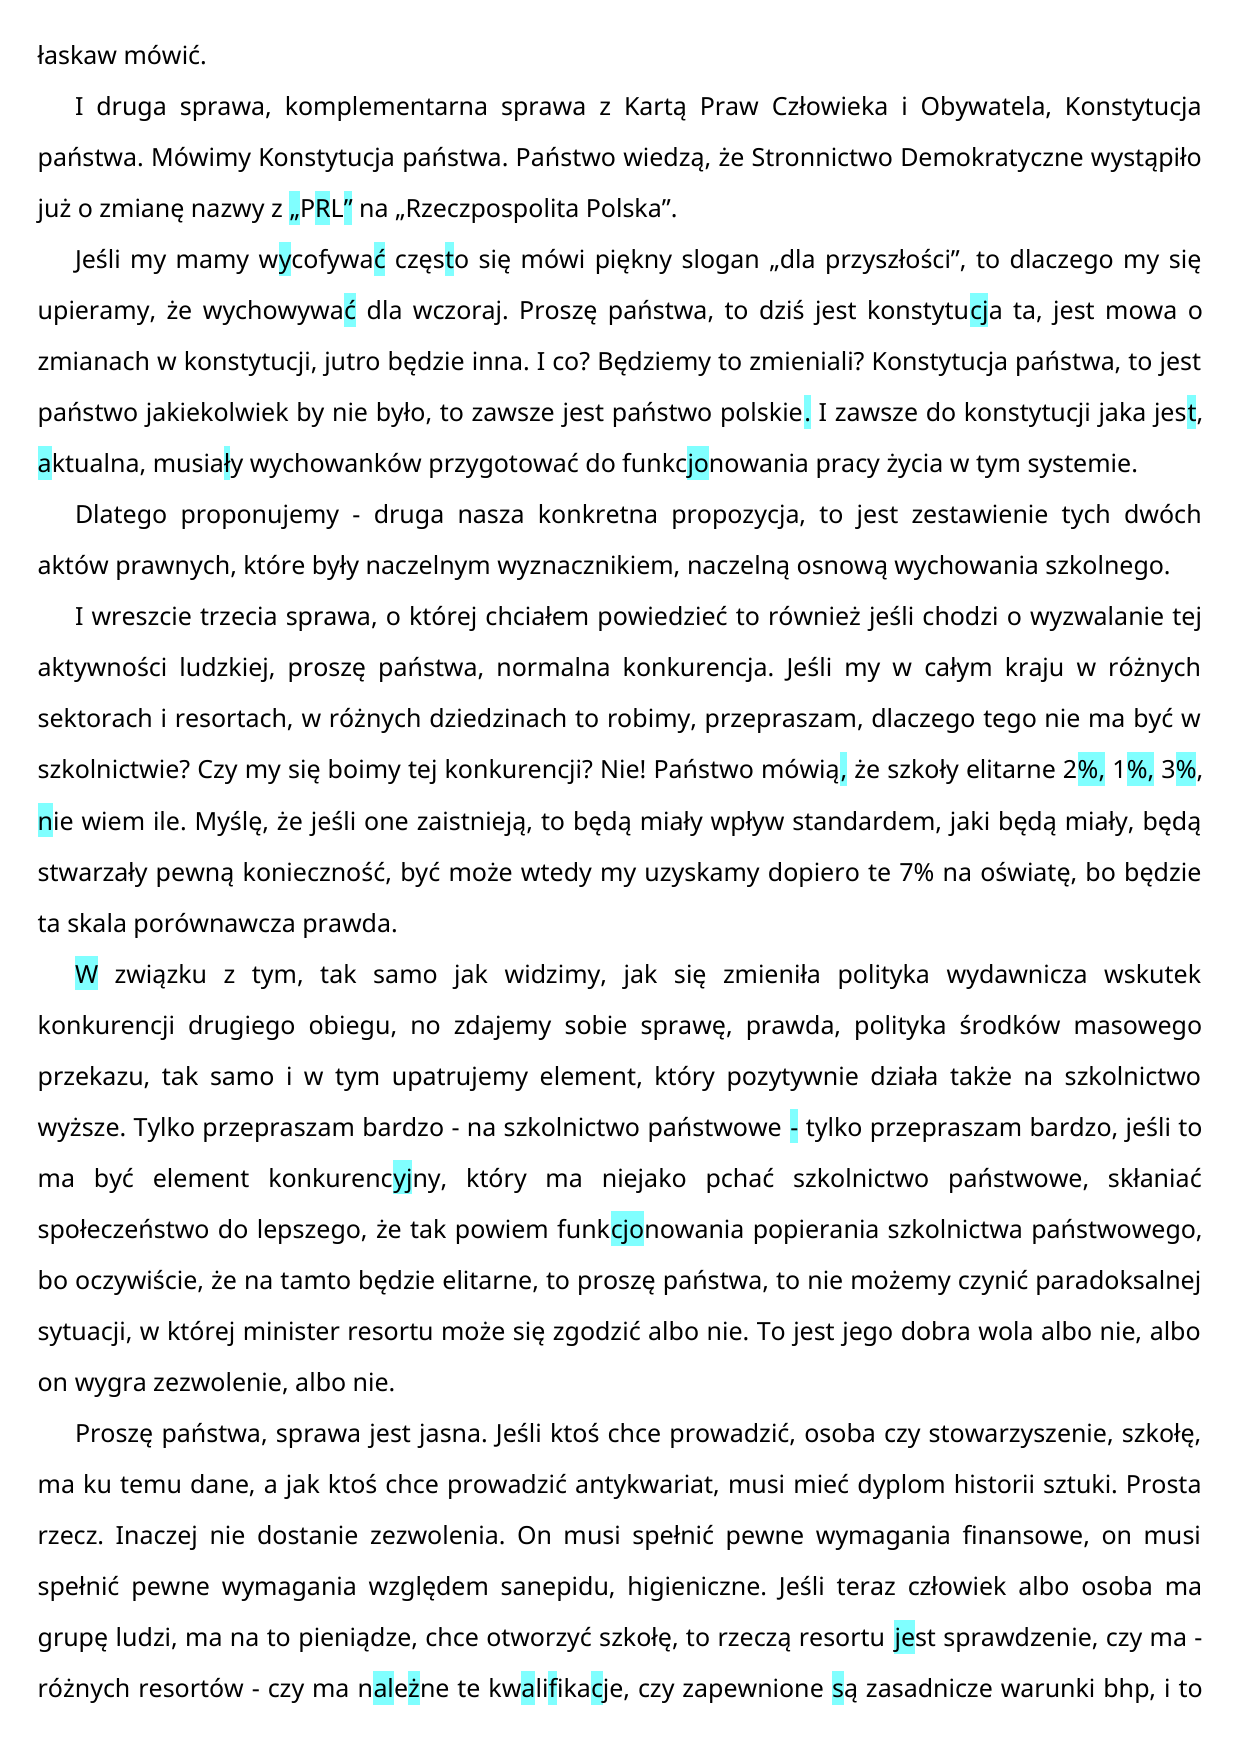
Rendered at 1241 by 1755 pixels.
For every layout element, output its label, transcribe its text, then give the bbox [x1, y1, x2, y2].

text Jeśli my mamy wycofywać często się mówi piękny slogan „dla przyszłości”, to dlaczego my się upieramy, że wychowywać dla wczoraj. Proszę państwa, to dziś jest konstytucja ta, jest mowa o zmianach w konstytucji, jutro będzie inna. I co? Będziemy to zmieniali? Konstytucja państwa, to jest państwo jakiekolwiek by nie było, to zawsze jest państwo polskie. I zawsze do konstytucji jaka jest, aktualna, musiały wychowanków przygotować do funkcjonowania pracy życia w tym systemie. [37, 242, 1203, 480]
text łaskaw mówić. [37, 37, 1203, 72]
text W związku z tym, tak samo jak widzimy, jak się zmieniła polityka wydawnicza wskutek konkurencji drugiego obiegu, no zdajemy sobie sprawę, prawda, polityka środków masowego przekazu, tak samo i w tym upatrujemy element, który pozytywnie działa także na szkolnictwo wyższe. Tylko przepraszam bardzo - na szkolnictwo państwowe - tylko przepraszam bardzo, jeśli to ma być element konkurencyjny, który ma niejako pchać szkolnictwo państwowe, skłaniać społeczeństwo do lepszego, że tak powiem funkcjonowania popierania szkolnictwa państwowego, bo oczywiście, że na tamto będzie elitarne, to proszę państwa, to nie możemy czynić paradoksalnej sytuacji, w której minister resortu może się zgodzić albo nie. To jest jego dobra wola albo nie, albo on wygra zezwolenie, albo nie. [37, 956, 1203, 1399]
text I druga sprawa, komplementarna sprawa z Kartą Praw Człowieka i Obywatela, Konstytucja państwa. Mówimy Konstytucja państwa. Państwo wiedzą, że Stronnictwo Demokratyczne wystąpiło już o zmianę nazwy z „PRL” na „Rzeczpospolita Polska”. [37, 88, 1203, 225]
text Dlatego proponujemy - druga nasza konkretna propozycja, to jest zestawienie tych dwóch aktów prawnych, które były naczelnym wyznacznikiem, naczelną osnową wychowania szkolnego. [37, 497, 1203, 582]
text Proszę państwa, sprawa jest jasna. Jeśli ktoś chce prowadzić, osoba czy stowarzyszenie, szkołę, ma ku temu dane, a jak ktoś chce prowadzić antykwariat, musi mieć dyplom historii sztuki. Prosta rzecz. Inaczej nie dostanie zezwolenia. On musi spełnić pewne wymagania finansowe, on musi spełnić pewne wymagania względem sanepidu, higieniczne. Jeśli teraz człowiek albo osoba ma grupę ludzi, ma na to pieniądze, chce otworzyć szkołę, to rzeczą resortu jest sprawdzenie, czy ma - różnych resortów - czy ma należne te kwalifikacje, czy zapewnione są zasadnicze warunki bhp, i to [37, 1416, 1203, 1705]
text I wreszcie trzecia sprawa, o której chciałem powiedzieć to również jeśli chodzi o wyzwalanie tej aktywności ludzkiej, proszę państwa, normalna konkurencja. Jeśli my w całym kraju w różnych sektorach i resortach, w różnych dziedzinach to robimy, przepraszam, dlaczego tego nie ma być w szkolnictwie? Czy my się boimy tej konkurencji? Nie! Państwo mówią, że szkoły elitarne 2%, 1%, 3%, nie wiem ile. Myślę, że jeśli one zaistnieją, to będą miały wpływ standardem, jaki będą miały, będą stwarzały pewną konieczność, być może wtedy my uzyskamy dopiero te 7% na oświatę, bo będzie ta skala porównawcza prawda. [37, 599, 1203, 939]
